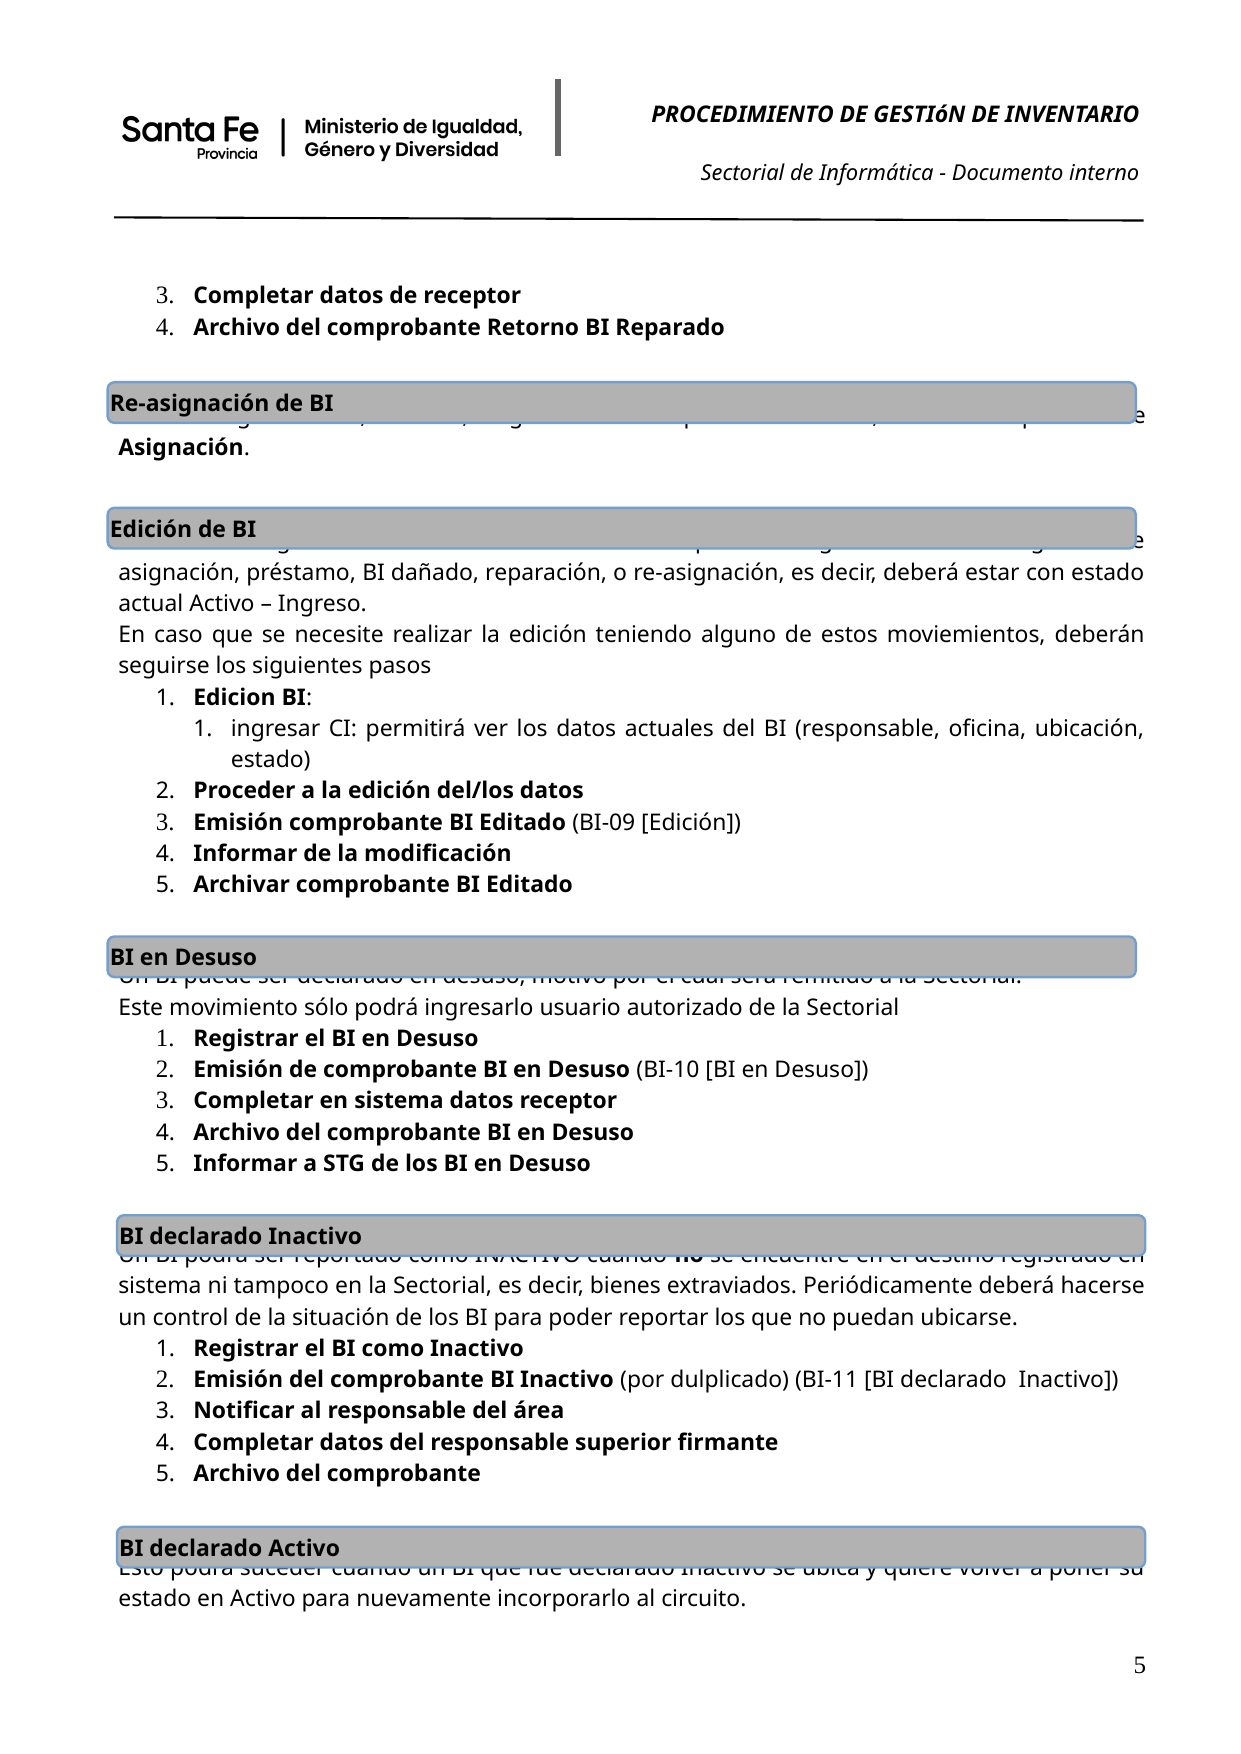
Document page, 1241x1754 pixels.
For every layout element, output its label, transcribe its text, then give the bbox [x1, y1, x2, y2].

list Archivo del comprobante BI en Desuso [156, 1116, 1146, 1147]
list ingresar CI: permitirá ver los datos actuales del BI (responsable, oficina, ubicación, estado) [193, 712, 1146, 774]
text Este movimiento sólo podrá ingresarlo usuario autorizado de la Sectorial [118, 991, 1146, 1022]
list Registrar el BI en Desuso [156, 1022, 1146, 1053]
list Completar datos del responsable superior firmante [156, 1426, 1146, 1457]
text Para editar algún dato de BI deberá verificarse que no tenga movimientos vigentes de asignación, préstamo, BI dañado, reparación, o re-asignación, es decir, deberá estar con estado actual Activo – Ingreso. [118, 524, 1146, 618]
text Un BI podrá ser reportado como INACTIVO cuando no se encuentre en el destino registrado en sistema ni tampoco en la Sectorial, es decir, bienes extraviados. Periódicamente deberá hacerse un control de la situación de los BI para poder reportar los que no puedan ubicarse. [118, 1254, 1146, 1332]
list Informar a STG de los BI en Desuso [156, 1147, 1146, 1178]
list Proceder a la edición del/los datos [156, 774, 1146, 806]
text Un BI puede ser declarado en desuso, motivo por el cual será remitido a la Sectorial. [118, 959, 1146, 991]
list Emisión del comprobante BI Inactivo (por dulplicado) (BI-11 [BI declarado Inactivo]) [156, 1363, 1146, 1394]
list Emisión de comprobante BI en Desuso (BI-10 [BI en Desuso]) [156, 1053, 1146, 1084]
list Archivo del comprobante Retorno BI Reparado [156, 311, 1146, 342]
text Esto podrá suceder cuando un BI que fue declarado Inactivo se ubica y quiere volver a poner su estado en Activo para nuevamente incorporarlo al circuito. [118, 1566, 1146, 1613]
list Registrar el BI como Inactivo [156, 1332, 1146, 1363]
list Emisión comprobante BI Editado (BI-09 [Edición]) [156, 806, 1146, 837]
text Para re-asignar un BI, es decir, asignar a otro responsable/usuario, remitirse a proceso de Asignación. [118, 399, 1146, 462]
text En caso que se necesite realizar la edición teniendo alguno de estos moviemientos, deberán seguirse los siguientes pasos [118, 618, 1146, 681]
list Completar datos de receptor [156, 279, 1146, 311]
picture [102, 100, 550, 170]
list Archivar comprobante BI Editado [156, 868, 1146, 899]
list Archivo del comprobante [156, 1457, 1146, 1488]
list Completar en sistema datos receptor [156, 1084, 1146, 1116]
list Informar de la modificación [156, 837, 1146, 868]
list Edicion BI: [156, 681, 1146, 712]
list Notificar al responsable del área [156, 1394, 1146, 1426]
